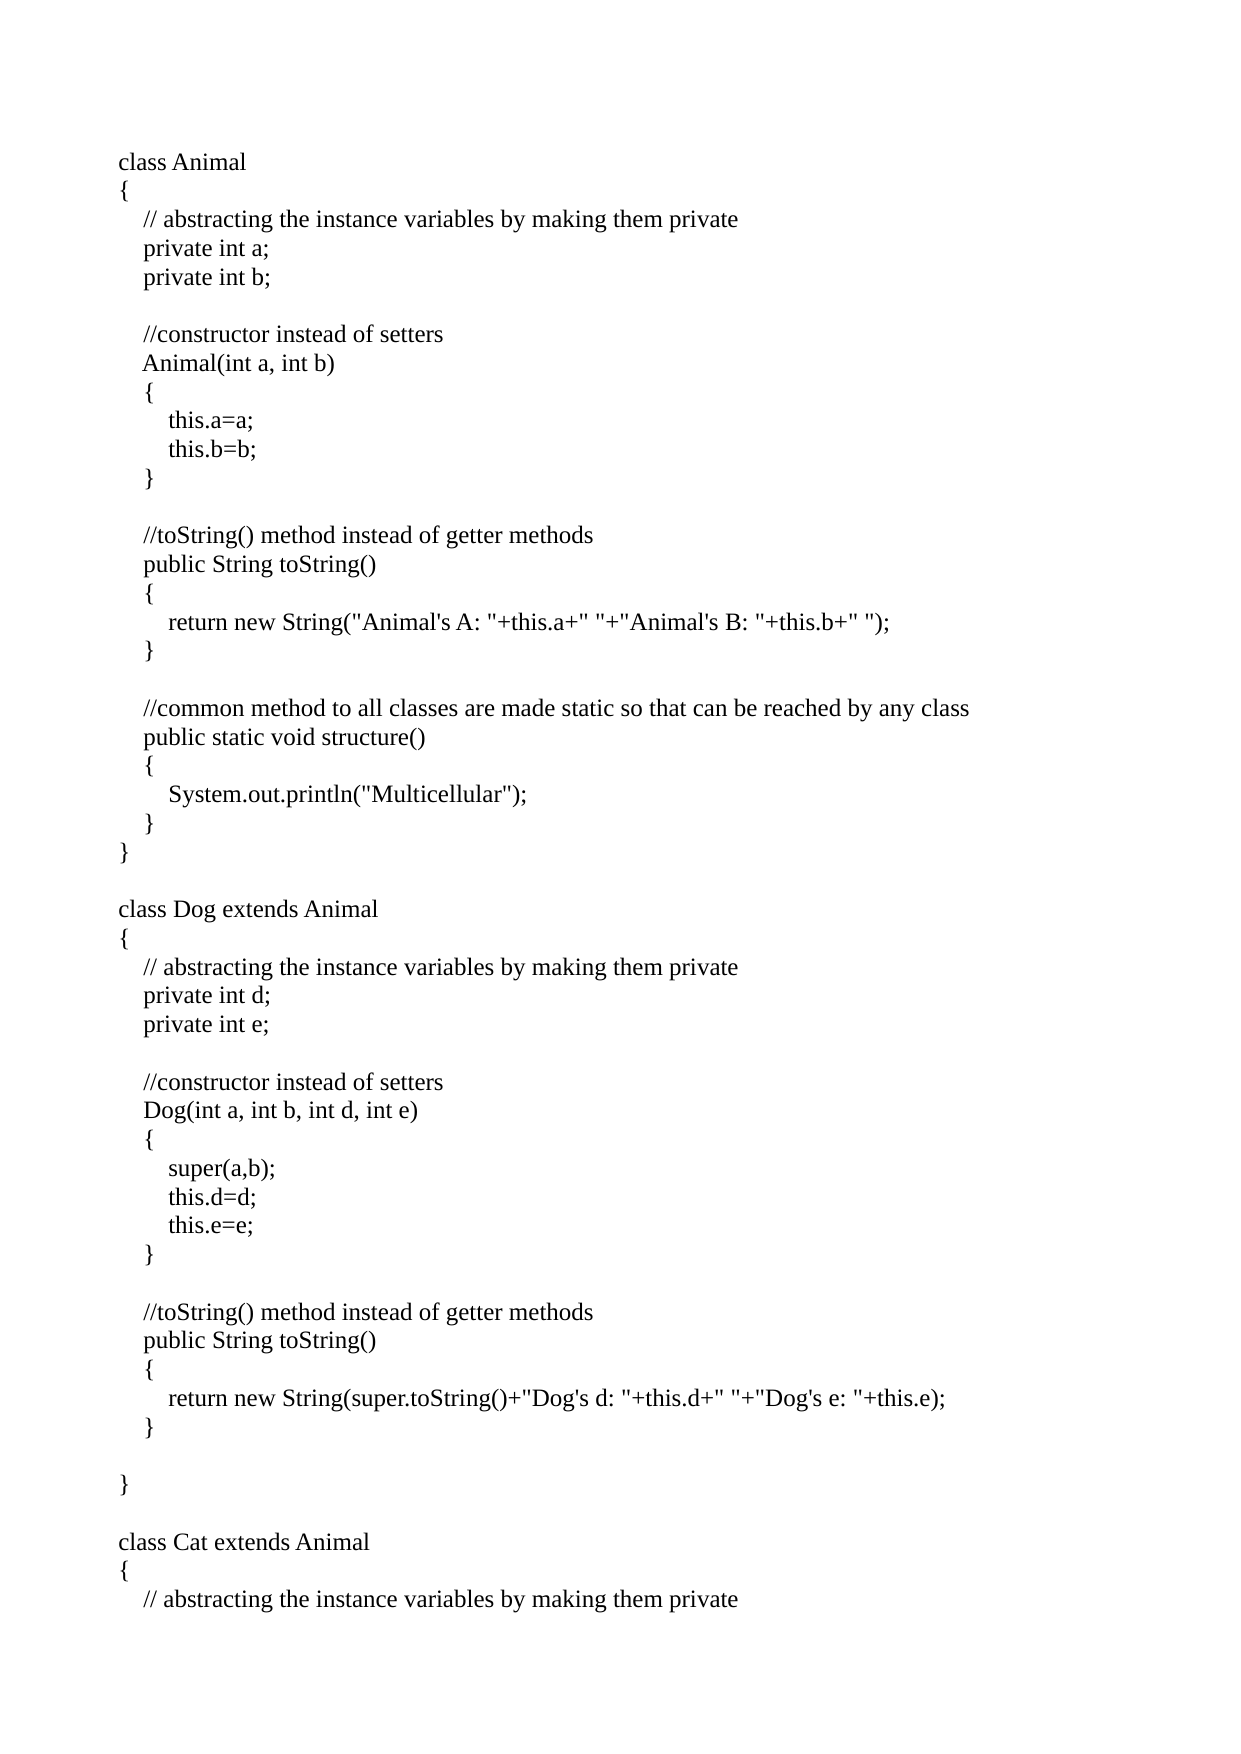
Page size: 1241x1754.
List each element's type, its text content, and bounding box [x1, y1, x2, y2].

text private int a; [118, 233, 1122, 262]
text } [118, 463, 1122, 492]
text System.out.println("Multicellular"); [118, 779, 1122, 808]
text class Cat extends Animal [118, 1527, 1122, 1556]
text private int d; [118, 981, 1122, 1009]
text this.a=a; [118, 406, 1122, 434]
text } [118, 1239, 1122, 1268]
text Animal(int a, int b) [118, 348, 1122, 377]
text { [118, 1354, 1122, 1383]
text } [118, 1412, 1122, 1441]
text // abstracting the instance variables by making them private [118, 1584, 1122, 1613]
text return new String(super.toString()+"Dog's d: "+this.d+" "+"Dog's e: "+this.e); [118, 1383, 1122, 1412]
text //constructor instead of setters [118, 319, 1122, 348]
text { [118, 176, 1122, 204]
text private int b; [118, 262, 1122, 291]
text private int e; [118, 1009, 1122, 1038]
text this.b=b; [118, 434, 1122, 463]
text this.d=d; [118, 1182, 1122, 1211]
text { [118, 1556, 1122, 1584]
text } [118, 1469, 1122, 1498]
text class Dog extends Animal [118, 894, 1122, 923]
text // abstracting the instance variables by making them private [118, 204, 1122, 233]
text { [118, 578, 1122, 607]
text } [118, 837, 1122, 866]
text { [118, 923, 1122, 952]
text this.e=e; [118, 1211, 1122, 1239]
text public String toString() [118, 549, 1122, 578]
text public static void structure() [118, 722, 1122, 751]
text //toString() method instead of getter methods [118, 1297, 1122, 1326]
text { [118, 751, 1122, 779]
text super(a,b); [118, 1153, 1122, 1182]
text //constructor instead of setters [118, 1067, 1122, 1096]
text } [118, 808, 1122, 837]
text class Animal [118, 147, 1122, 176]
text } [118, 636, 1122, 664]
text { [118, 1124, 1122, 1153]
text return new String("Animal's A: "+this.a+" "+"Animal's B: "+this.b+" "); [118, 607, 1122, 636]
text //toString() method instead of getter methods [118, 521, 1122, 549]
text //common method to all classes are made static so that can be reached by any class [118, 693, 1122, 722]
text Dog(int a, int b, int d, int e) [118, 1096, 1122, 1124]
text // abstracting the instance variables by making them private [118, 952, 1122, 981]
text { [118, 377, 1122, 406]
text public String toString() [118, 1326, 1122, 1354]
